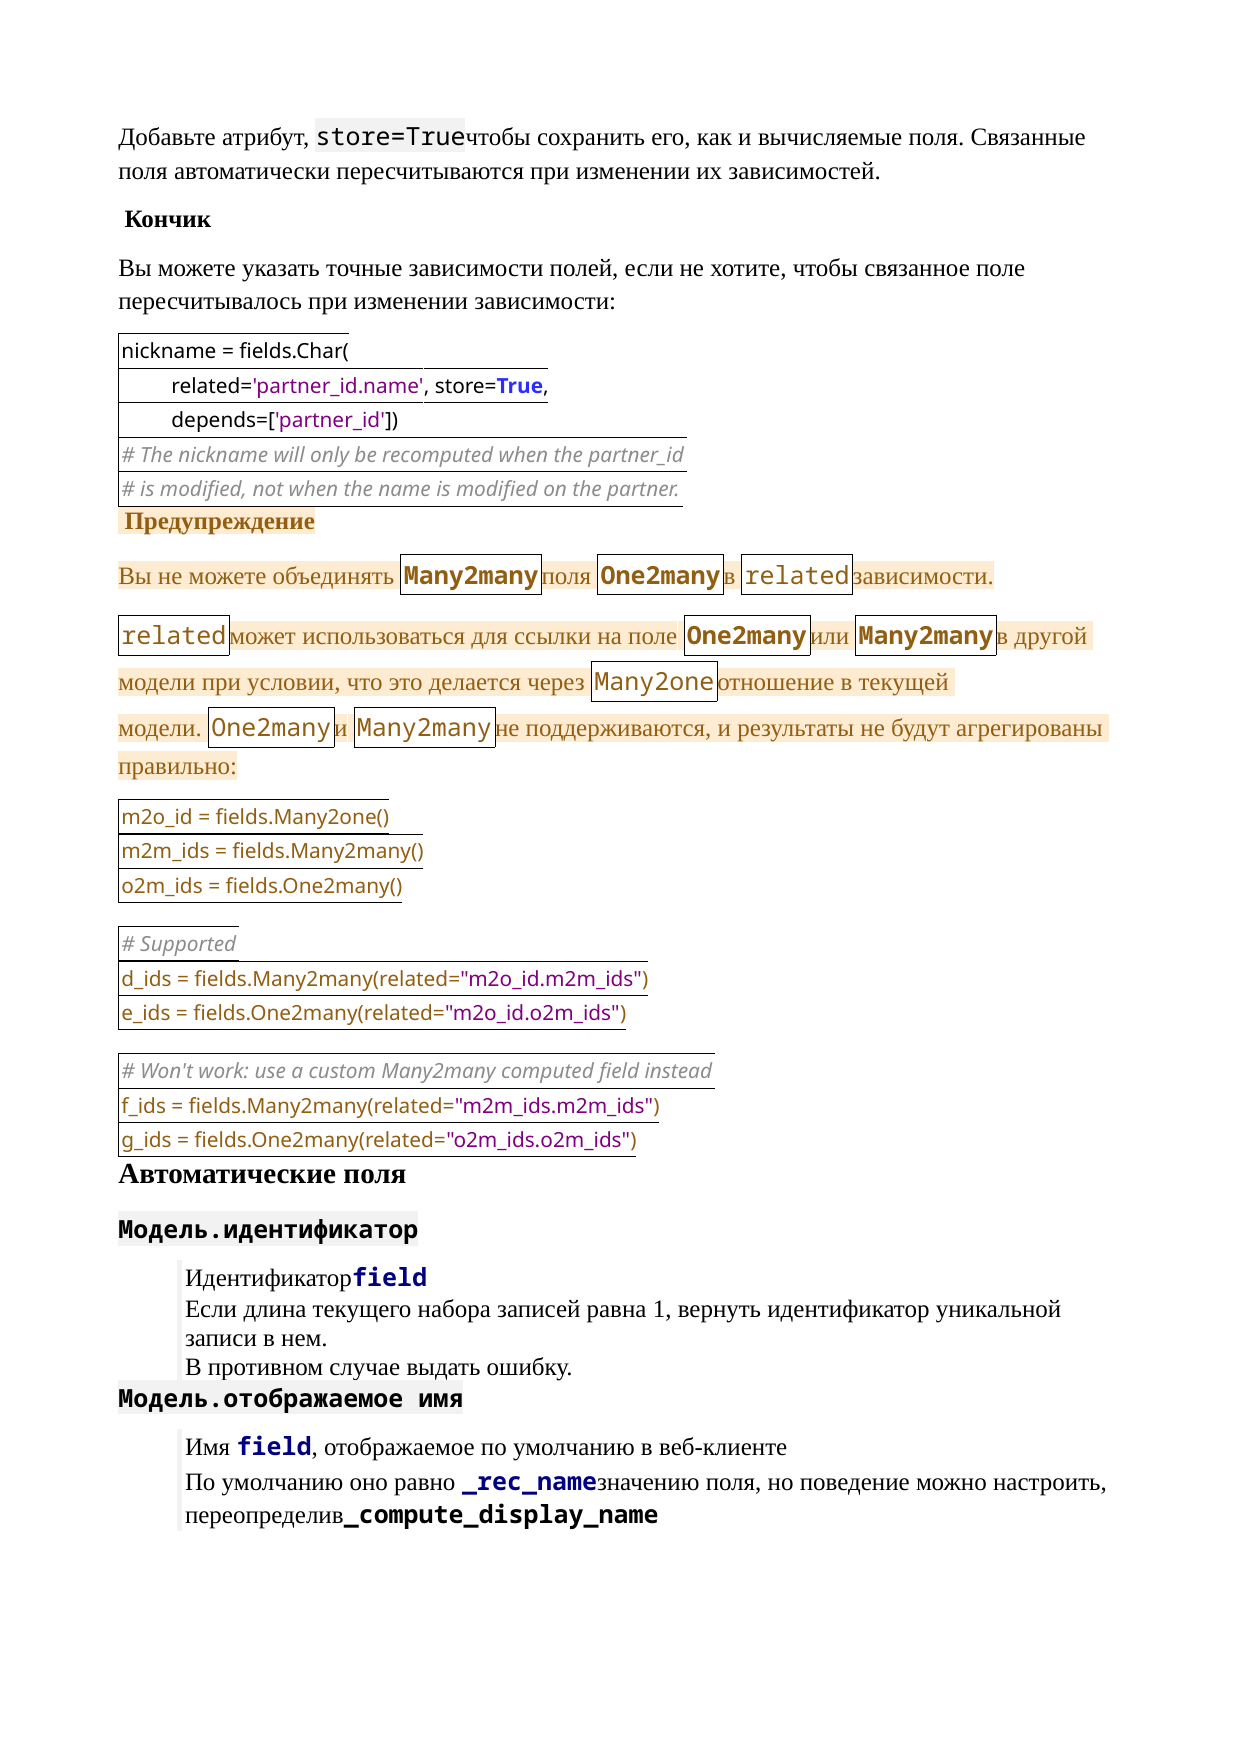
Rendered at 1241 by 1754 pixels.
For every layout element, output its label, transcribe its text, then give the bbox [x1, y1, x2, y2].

text # The nickname will only be recomputed when the partner_id [119, 437, 1122, 471]
text nickname = fields.Char( [119, 333, 1122, 368]
text m2o_id = fields.Many2one() [119, 799, 1122, 833]
text Предупреждение [118, 506, 1122, 534]
subtitle Модель.идентификатор [118, 1211, 1122, 1246]
text # Supported [119, 926, 1122, 961]
text d_ids = fields.Many2many(related="m2o_id.m2m_ids") [119, 961, 1122, 995]
text # is modified, not when the name is modified on the partner. [119, 471, 1122, 506]
text related='partner_id.name', store=True, [119, 368, 1122, 402]
text Вы не можете объединять [118, 554, 400, 594]
text f_ids = fields.Many2many(related="m2m_ids.m2m_ids") [119, 1088, 1122, 1122]
subtitle Автоматические поля [118, 1157, 1122, 1190]
text g_ids = fields.One2many(related="o2m_ids.o2m_ids") [119, 1122, 1122, 1157]
text поля [542, 554, 597, 594]
text related [742, 555, 852, 594]
text Many2many [401, 555, 541, 594]
list Имя field, отображаемое по умолчанию в веб-клиенте [182, 1429, 1122, 1463]
subtitle Модель.отображаемое имя [118, 1380, 1122, 1414]
text e_ids = fields.One2many(related="m2o_id.o2m_ids") [119, 995, 1122, 1029]
list В противном случае выдать ошибку. [182, 1352, 1122, 1380]
text Кончик [118, 204, 1122, 233]
text depends=['partner_id']) [119, 402, 1122, 437]
list По умолчанию оно равно _rec_nameзначению поля, но поведение можно настроить, переопределив_compute_display_name [182, 1463, 1122, 1531]
text # Won't work: use a custom Many2many computed field instead [119, 1053, 1122, 1088]
text m2m_ids = fields.Many2many() [119, 833, 1122, 868]
text Добавьте атрибут, store=Trueчтобы сохранить его, как и вычисляемые поля. Связанные поля автоматически пересчитываются при изменении их зависимостей. [118, 118, 1122, 185]
text One2many [598, 555, 723, 594]
text Вы можете указать точные зависимости полей, если не хотите, чтобы связанное поле пересчитывалось при изменении зависимости: [118, 253, 1122, 314]
text зависимости. [853, 554, 1122, 594]
list Если длина текущего набора записей равна 1, вернуть идентификатор уникальной записи в нем. [182, 1294, 1122, 1352]
text o2m_ids = fields.One2many() [119, 868, 1122, 902]
text relatedможет использоваться для ссылки на поле One2manyили Many2manyв другой модели при условии, что это делается через Many2oneотношение в текущей модели. One2manyи Many2manyне поддерживаются, и результаты не будут агрегированы правильно: [118, 615, 1122, 780]
text в [724, 554, 741, 594]
list Идентификаторfield [182, 1260, 1122, 1294]
